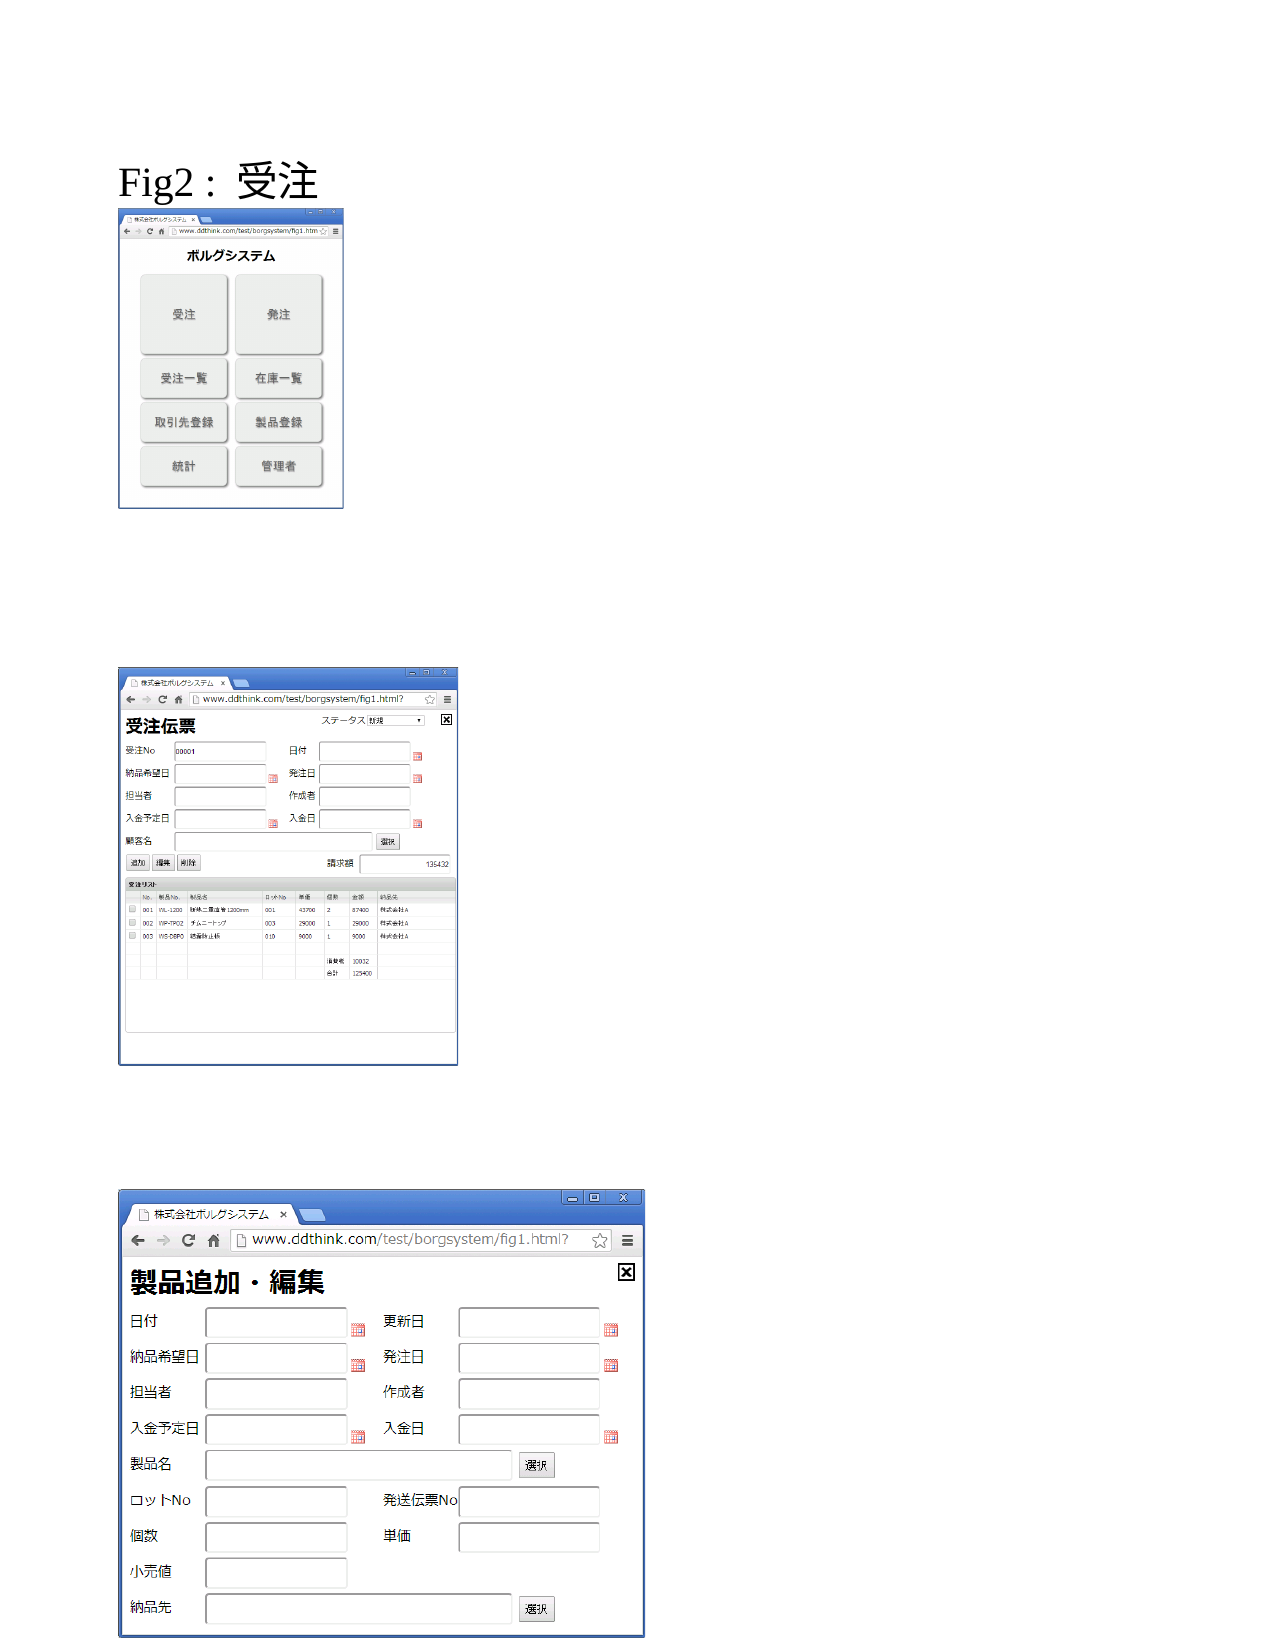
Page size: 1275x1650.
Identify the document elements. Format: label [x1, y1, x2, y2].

picture [118, 1189, 646, 1638]
picture [118, 667, 459, 1066]
picture [118, 208, 344, 509]
